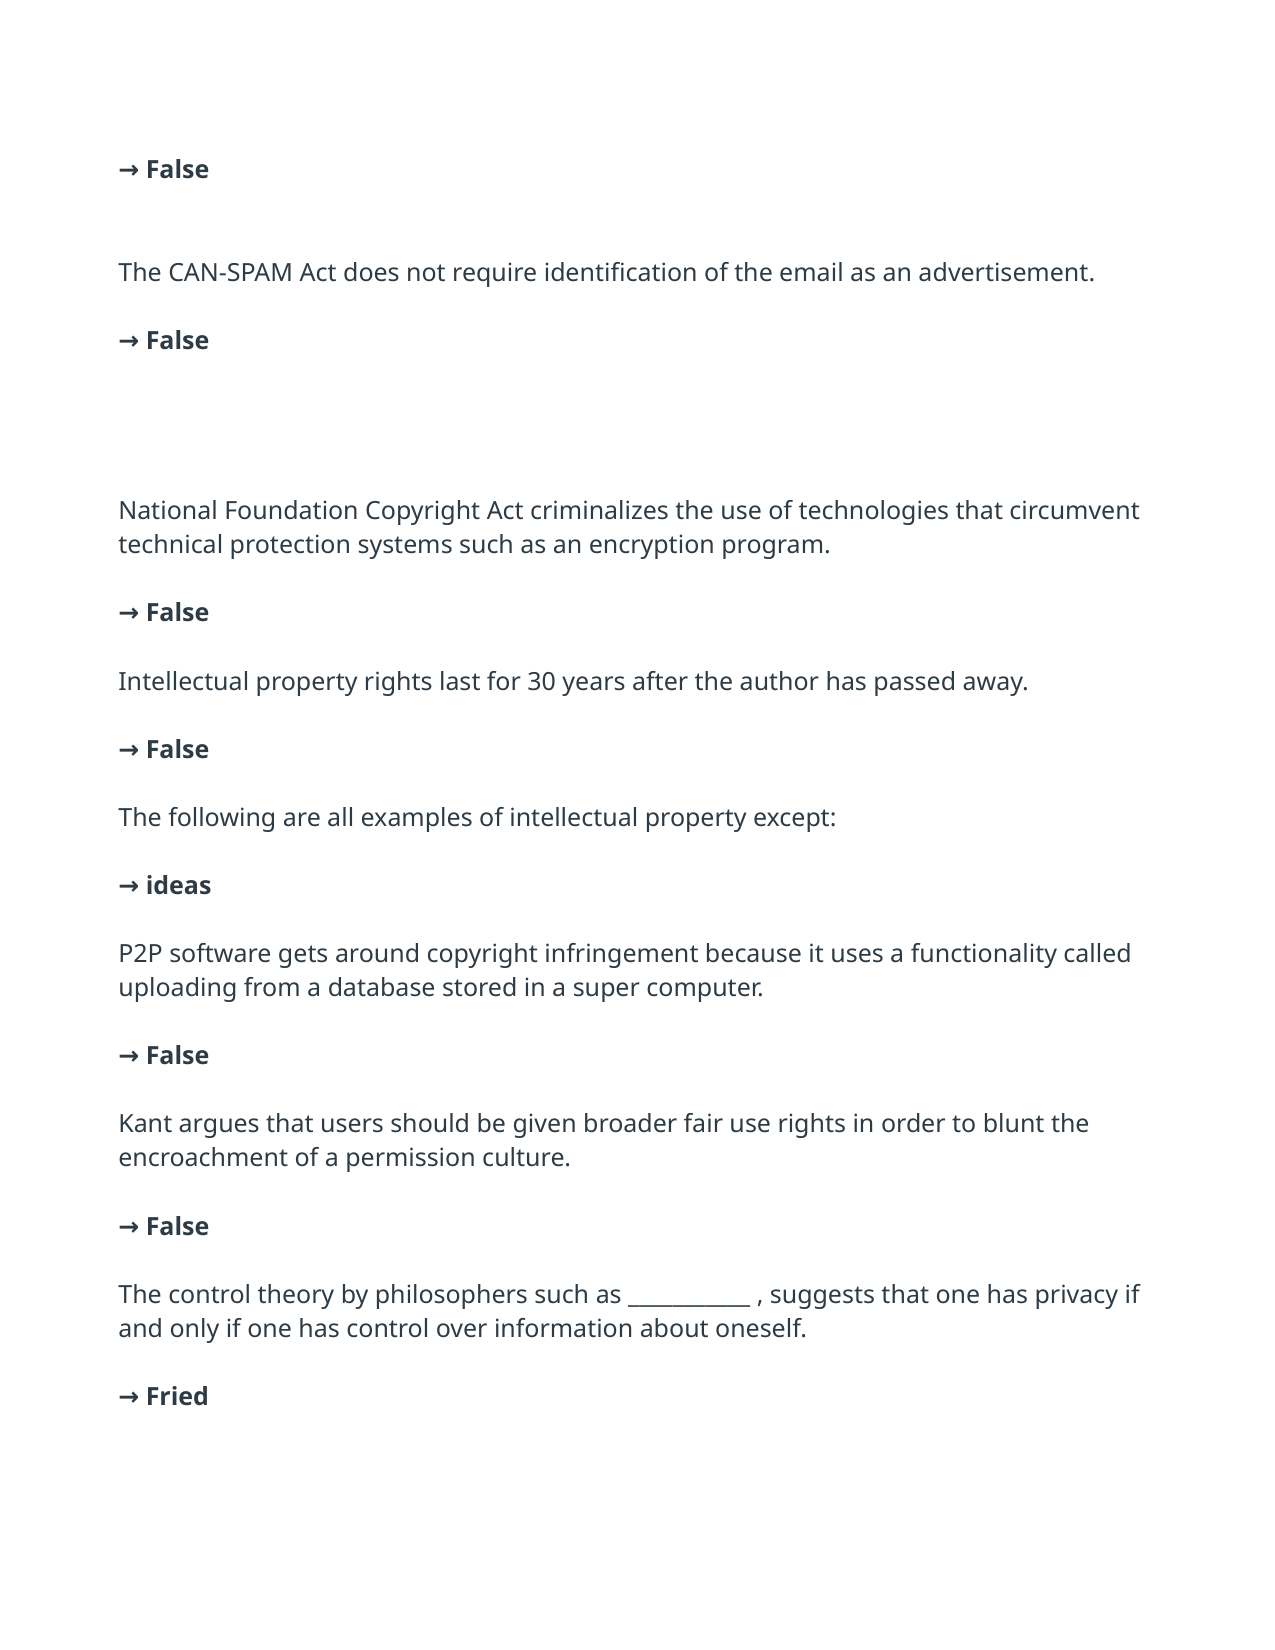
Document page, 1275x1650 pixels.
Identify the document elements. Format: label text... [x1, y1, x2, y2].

text → False [118, 731, 1157, 765]
text → Fried [118, 1378, 1157, 1412]
text P2P software gets around copyright infringement because it uses a functionality called uploading from a database stored in a super computer. [118, 936, 1157, 1004]
text → False [118, 322, 1157, 357]
text Kant argues that users should be given broader fair use rights in order to blunt the encroachment of a permission culture. [118, 1106, 1157, 1174]
text → ideas [118, 867, 1157, 902]
text → False [118, 1038, 1157, 1072]
text → False [118, 1208, 1157, 1242]
text The following are all examples of intellectual property except: [118, 799, 1157, 833]
text The CAN-SPAM Act does not require identification of the email as an advertisement. [118, 254, 1157, 288]
text National Foundation Copyright Act criminalizes the use of technologies that circumvent technical protection systems such as an encryption program. [118, 493, 1157, 561]
text The control theory by philosophers such as ___________ , suggests that one has privacy if and only if one has control over information about oneself. [118, 1276, 1157, 1344]
text → False [118, 595, 1157, 629]
text Intellectual property rights last for 30 years after the author has passed away. [118, 663, 1157, 697]
text → False [118, 152, 1157, 186]
